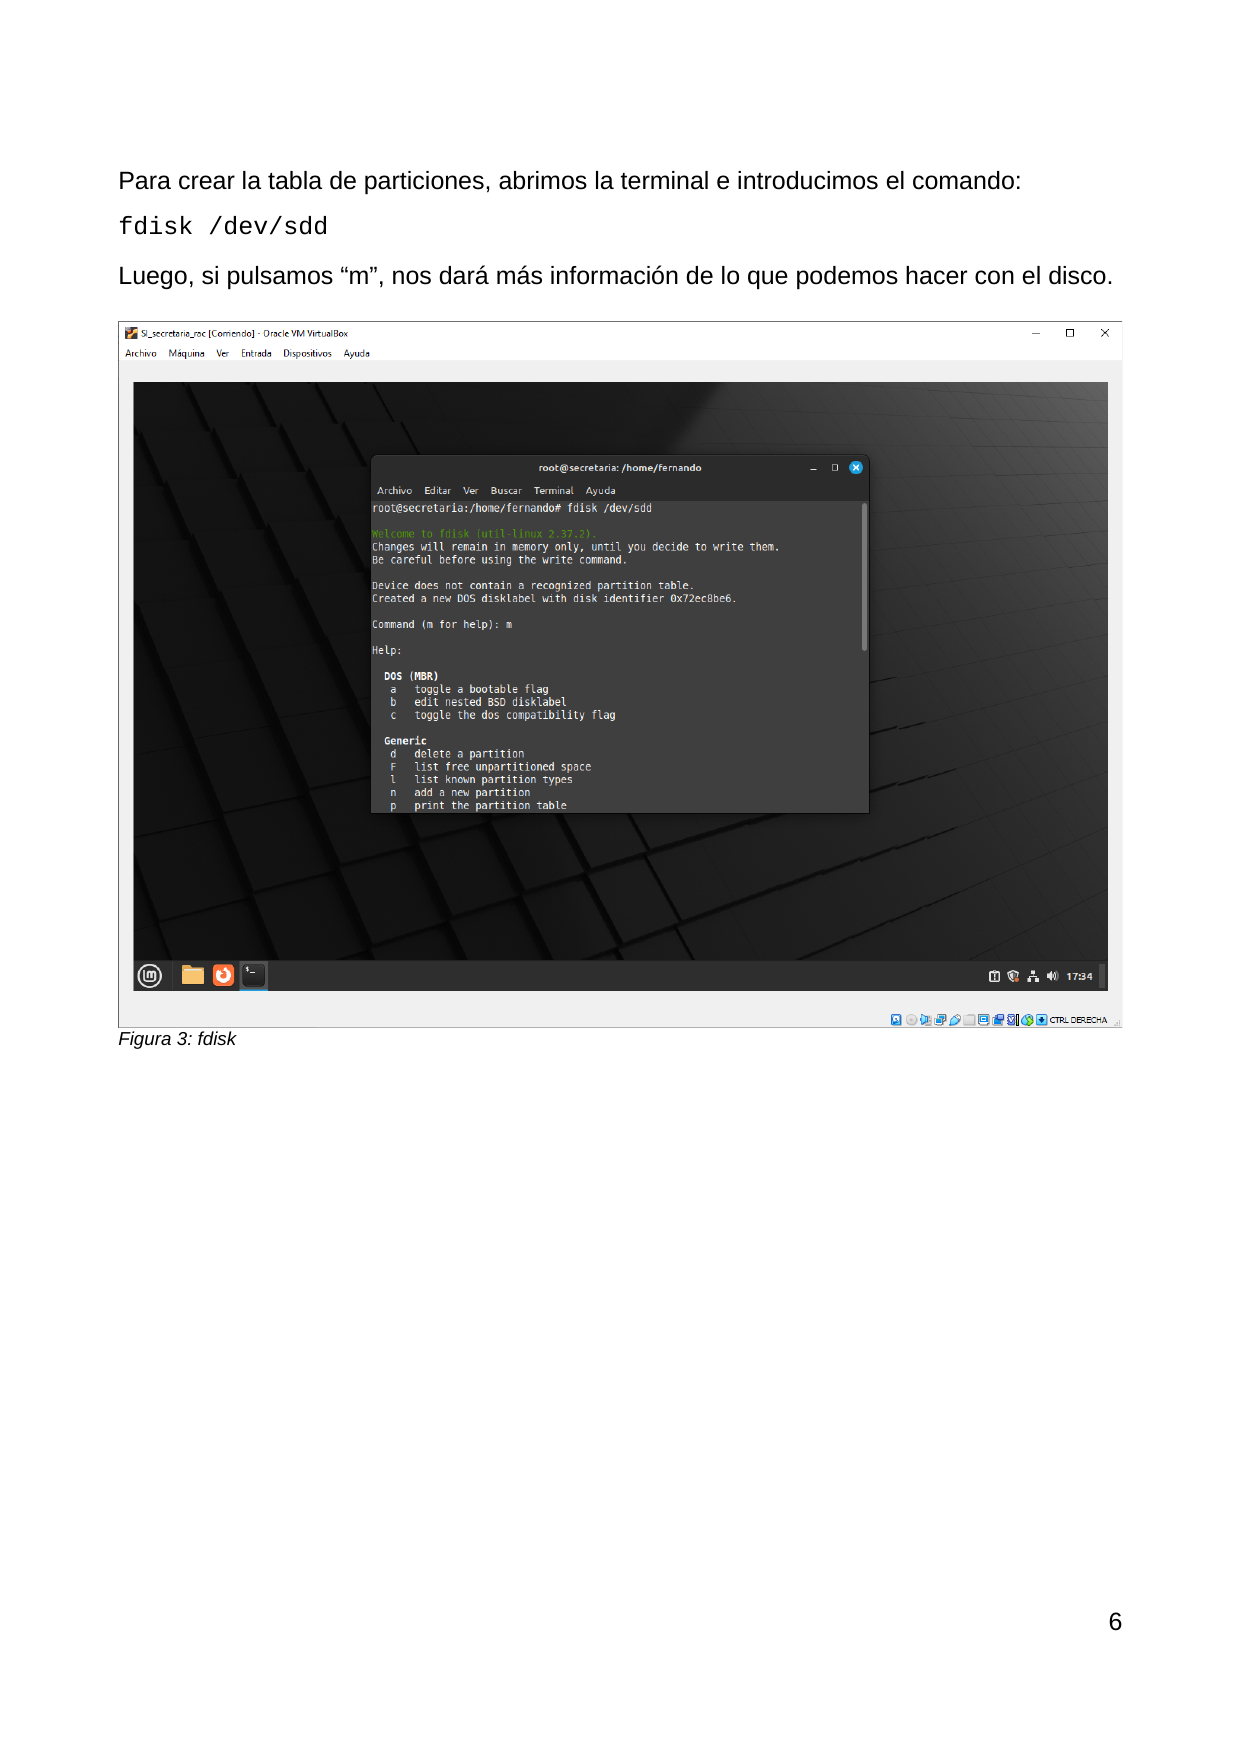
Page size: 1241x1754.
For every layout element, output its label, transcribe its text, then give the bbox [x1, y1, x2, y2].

text Para crear la tabla de particiones, abrimos la terminal e introducimos el comando: [118, 166, 1122, 195]
text Luego, si pulsamos “m”, nos dará más información de lo que podemos hacer con el disco. [118, 261, 1122, 290]
text fdisk /dev/sdd [118, 214, 1122, 242]
picture [118, 321, 1123, 1028]
text Figura 3: fdisk [118, 1028, 1122, 1049]
